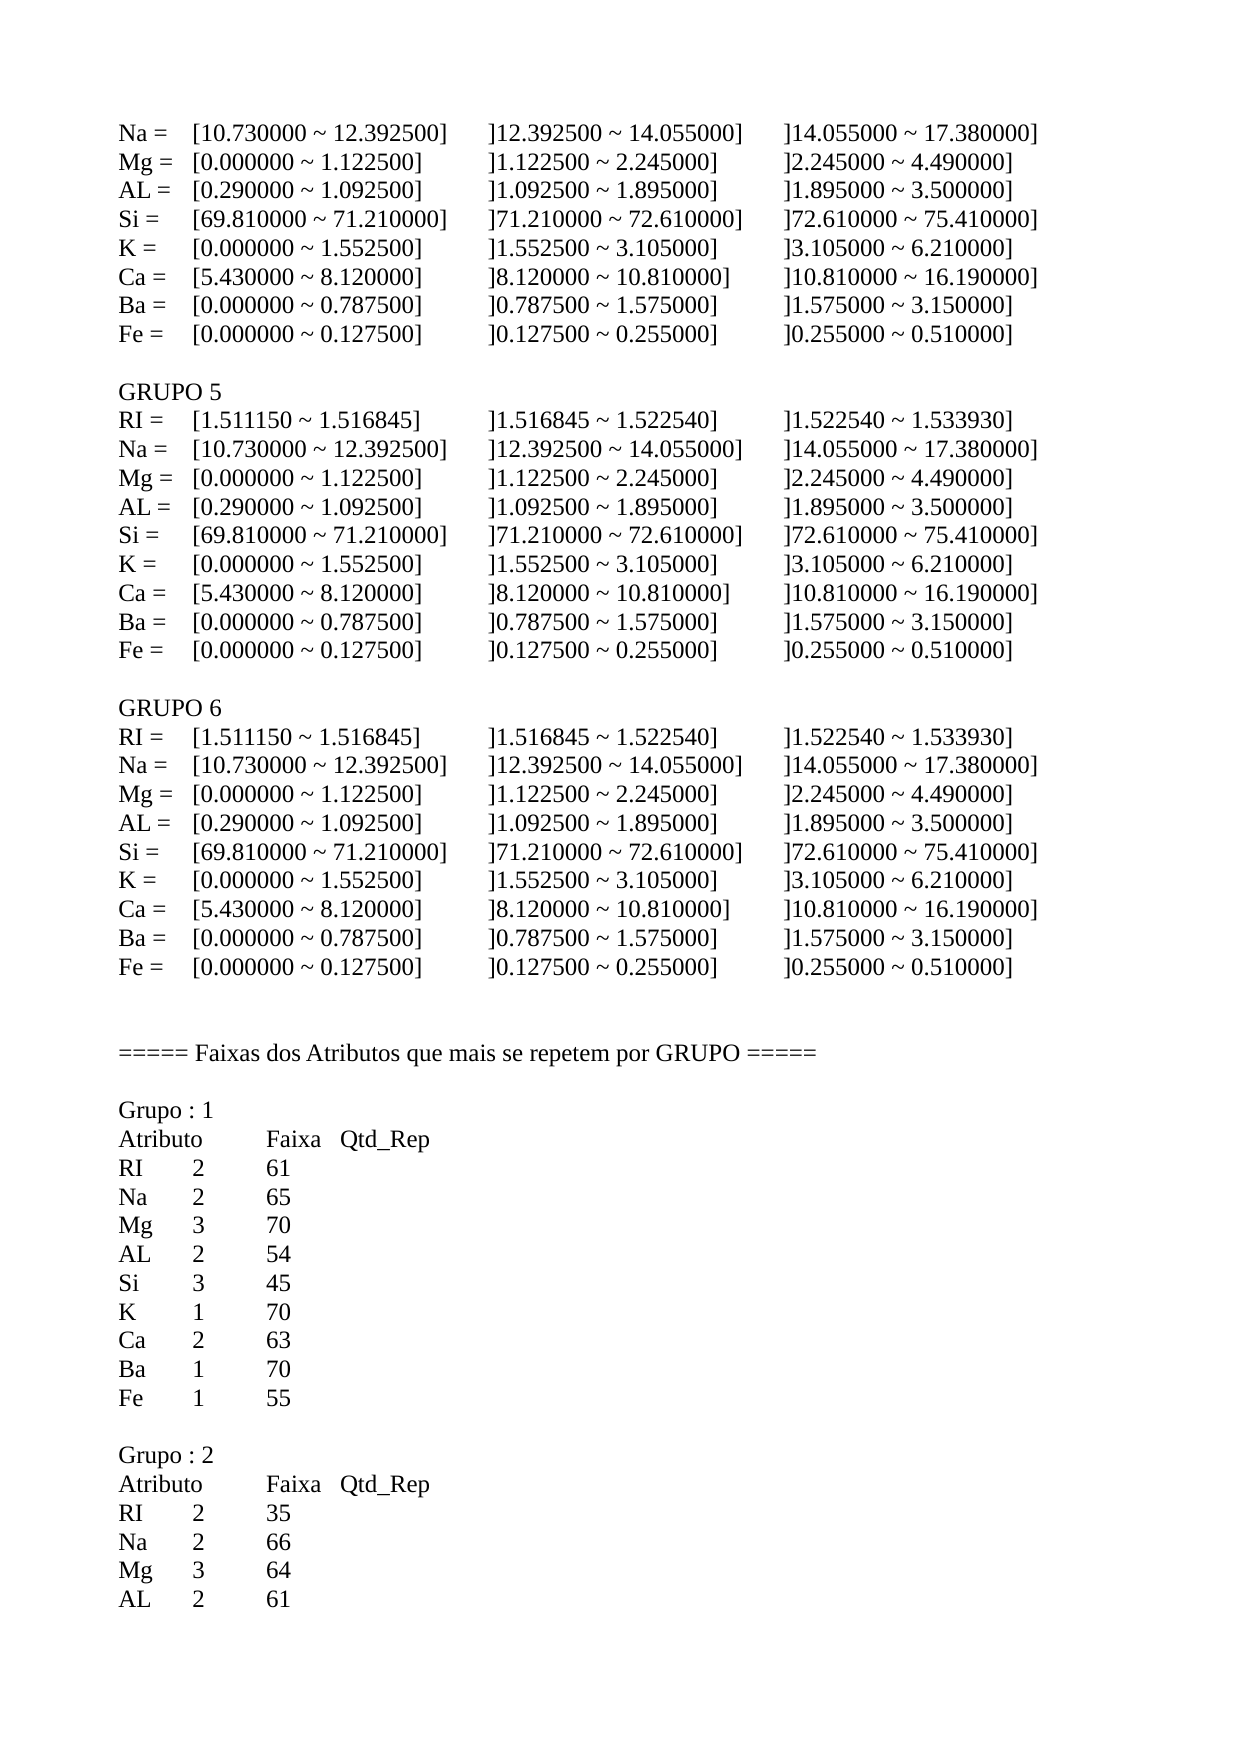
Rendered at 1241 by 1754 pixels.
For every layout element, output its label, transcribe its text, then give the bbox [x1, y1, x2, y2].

text AL = [0.290000 ~ 1.092500] ]1.092500 ~ 1.895000] ]1.895000 ~ 3.500000] [118, 808, 1122, 837]
text Na = [10.730000 ~ 12.392500] ]12.392500 ~ 14.055000] ]14.055000 ~ 17.380000] [118, 751, 1122, 779]
text Ba 1 70 [118, 1354, 1122, 1383]
text Si = [69.810000 ~ 71.210000] ]71.210000 ~ 72.610000] ]72.610000 ~ 75.410000] [118, 521, 1122, 549]
text Mg = [0.000000 ~ 1.122500] ]1.122500 ~ 2.245000] ]2.245000 ~ 4.490000] [118, 463, 1122, 492]
text Ba = [0.000000 ~ 0.787500] ]0.787500 ~ 1.575000] ]1.575000 ~ 3.150000] [118, 607, 1122, 636]
text Atributo Faixa Qtd_Rep [118, 1469, 1122, 1498]
text Na = [10.730000 ~ 12.392500] ]12.392500 ~ 14.055000] ]14.055000 ~ 17.380000] [118, 434, 1122, 463]
text AL = [0.290000 ~ 1.092500] ]1.092500 ~ 1.895000] ]1.895000 ~ 3.500000] [118, 492, 1122, 521]
text Mg 3 64 [118, 1556, 1122, 1584]
text Si 3 45 [118, 1268, 1122, 1297]
text Mg 3 70 [118, 1211, 1122, 1239]
text Ba = [0.000000 ~ 0.787500] ]0.787500 ~ 1.575000] ]1.575000 ~ 3.150000] [118, 923, 1122, 952]
text Na = [10.730000 ~ 12.392500] ]12.392500 ~ 14.055000] ]14.055000 ~ 17.380000] [118, 118, 1122, 147]
text K 1 70 [118, 1297, 1122, 1326]
text GRUPO 6 [118, 693, 1122, 722]
text Fe 1 55 [118, 1383, 1122, 1412]
text Fe = [0.000000 ~ 0.127500] ]0.127500 ~ 0.255000] ]0.255000 ~ 0.510000] [118, 319, 1122, 348]
text RI = [1.511150 ~ 1.516845] ]1.516845 ~ 1.522540] ]1.522540 ~ 1.533930] [118, 406, 1122, 434]
text Ca 2 63 [118, 1326, 1122, 1354]
text Fe = [0.000000 ~ 0.127500] ]0.127500 ~ 0.255000] ]0.255000 ~ 0.510000] [118, 952, 1122, 981]
text Grupo : 2 [118, 1441, 1122, 1469]
text Na 2 66 [118, 1527, 1122, 1556]
text AL 2 61 [118, 1584, 1122, 1613]
text ===== Faixas dos Atributos que mais se repetem por GRUPO ===== [118, 1038, 1122, 1067]
text Mg = [0.000000 ~ 1.122500] ]1.122500 ~ 2.245000] ]2.245000 ~ 4.490000] [118, 779, 1122, 808]
text Na 2 65 [118, 1182, 1122, 1211]
text K = [0.000000 ~ 1.552500] ]1.552500 ~ 3.105000] ]3.105000 ~ 6.210000] [118, 233, 1122, 262]
text K = [0.000000 ~ 1.552500] ]1.552500 ~ 3.105000] ]3.105000 ~ 6.210000] [118, 549, 1122, 578]
text Mg = [0.000000 ~ 1.122500] ]1.122500 ~ 2.245000] ]2.245000 ~ 4.490000] [118, 147, 1122, 176]
text Ca = [5.430000 ~ 8.120000] ]8.120000 ~ 10.810000] ]10.810000 ~ 16.190000] [118, 578, 1122, 607]
text K = [0.000000 ~ 1.552500] ]1.552500 ~ 3.105000] ]3.105000 ~ 6.210000] [118, 866, 1122, 894]
text Si = [69.810000 ~ 71.210000] ]71.210000 ~ 72.610000] ]72.610000 ~ 75.410000] [118, 204, 1122, 233]
text AL = [0.290000 ~ 1.092500] ]1.092500 ~ 1.895000] ]1.895000 ~ 3.500000] [118, 176, 1122, 204]
text Ca = [5.430000 ~ 8.120000] ]8.120000 ~ 10.810000] ]10.810000 ~ 16.190000] [118, 894, 1122, 923]
text Atributo Faixa Qtd_Rep [118, 1124, 1122, 1153]
text RI 2 35 [118, 1498, 1122, 1527]
text GRUPO 5 [118, 377, 1122, 406]
text Si = [69.810000 ~ 71.210000] ]71.210000 ~ 72.610000] ]72.610000 ~ 75.410000] [118, 837, 1122, 866]
text Ba = [0.000000 ~ 0.787500] ]0.787500 ~ 1.575000] ]1.575000 ~ 3.150000] [118, 291, 1122, 319]
text Grupo : 1 [118, 1096, 1122, 1124]
text AL 2 54 [118, 1239, 1122, 1268]
text RI 2 61 [118, 1153, 1122, 1182]
text Ca = [5.430000 ~ 8.120000] ]8.120000 ~ 10.810000] ]10.810000 ~ 16.190000] [118, 262, 1122, 291]
text RI = [1.511150 ~ 1.516845] ]1.516845 ~ 1.522540] ]1.522540 ~ 1.533930] [118, 722, 1122, 751]
text Fe = [0.000000 ~ 0.127500] ]0.127500 ~ 0.255000] ]0.255000 ~ 0.510000] [118, 636, 1122, 664]
